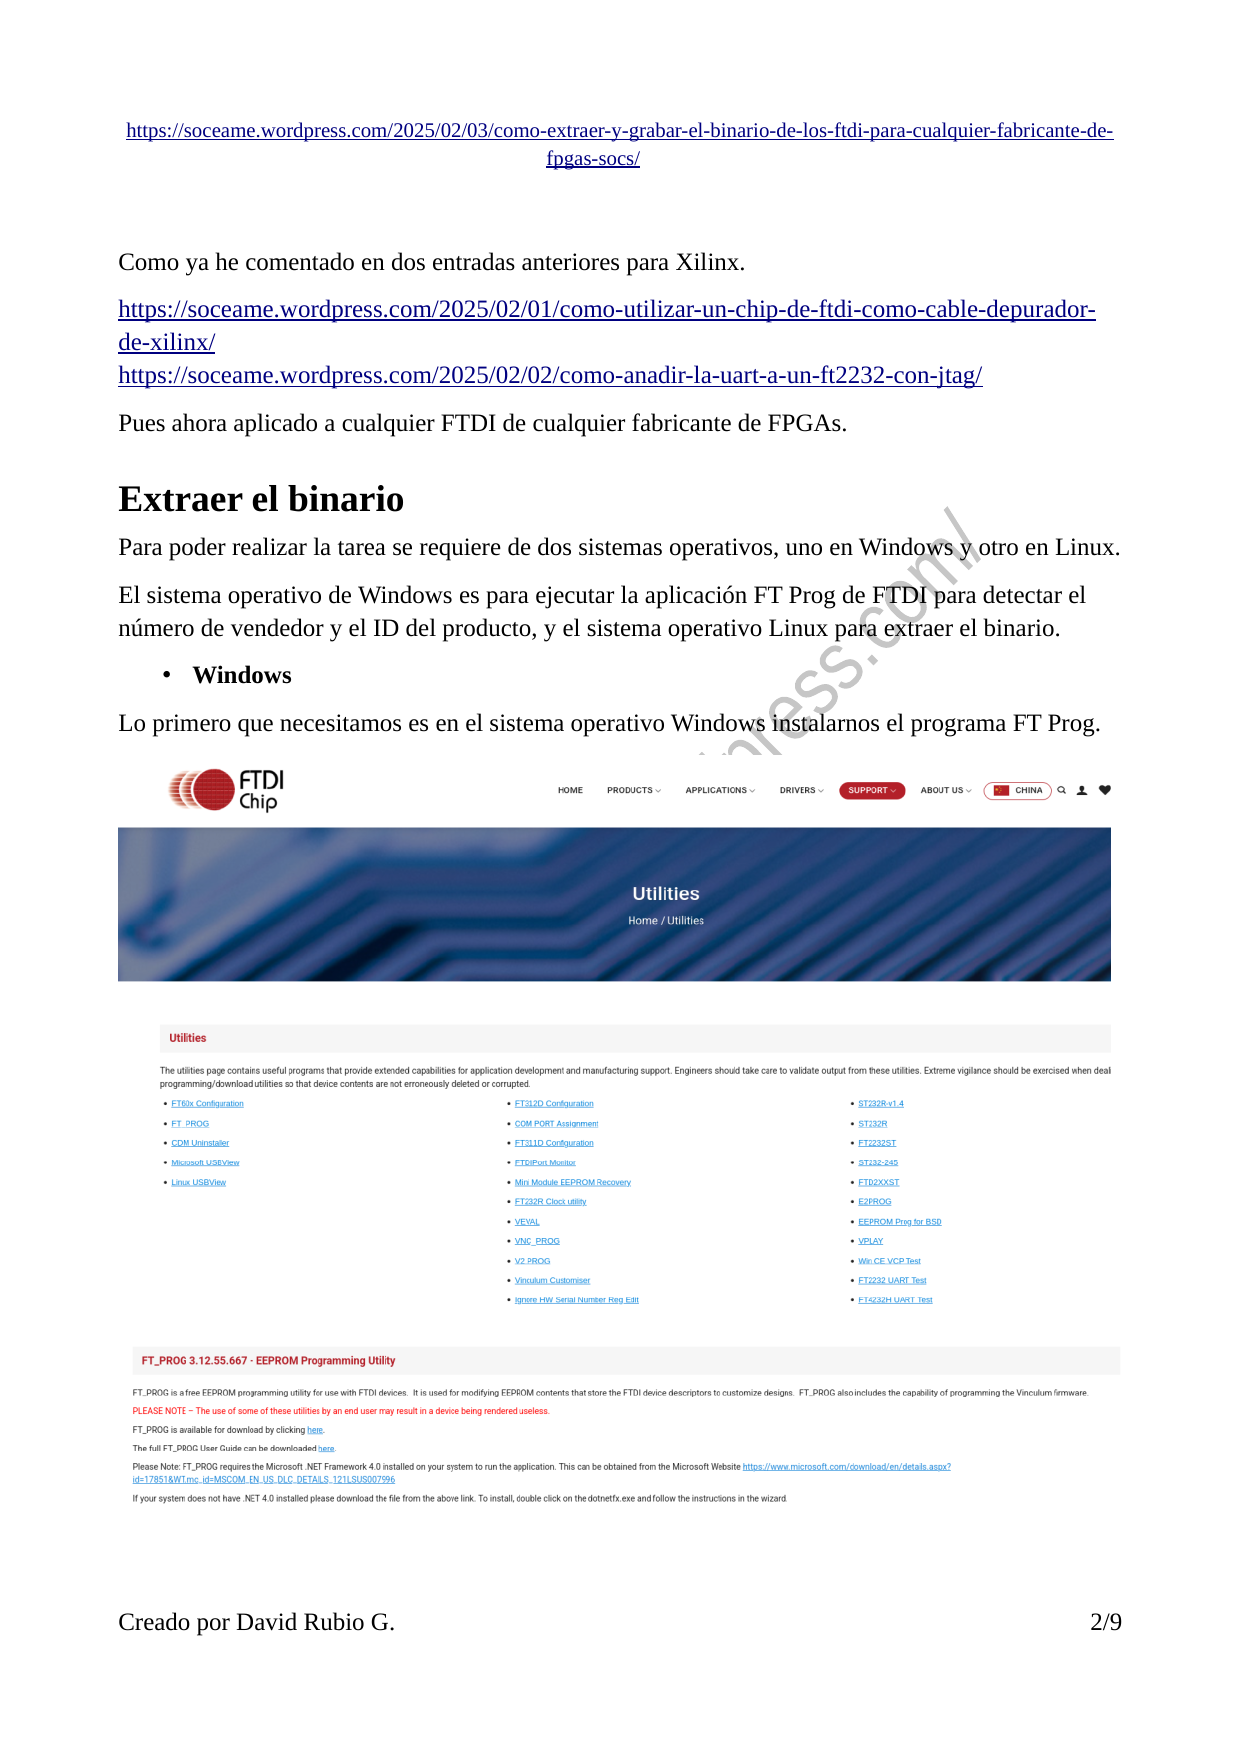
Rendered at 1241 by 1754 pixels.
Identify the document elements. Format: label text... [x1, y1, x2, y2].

text Para poder realizar la tarea se requiere de dos sistemas operativos, uno en Windows y otro en Linux. [118, 532, 975, 561]
text Lo primero que necesitamos es en el sistema operativo Windows instalarnos el programa FT Prog. [804, 708, 1122, 737]
subtitle Extraer el binario [118, 477, 1122, 520]
text Lo primero que necesitamos es en el sistema operativo Windows instalarnos el programa FT Prog. [118, 708, 786, 737]
list [850, 660, 1122, 689]
text Para poder realizar la tarea se requiere de dos sistemas operativos, uno en Windows y otro en Linux. [965, 532, 1122, 561]
picture [118, 1340, 1121, 1506]
text Como ya he comentado en dos entradas anteriores para Xilinx. [118, 247, 1122, 276]
text https://soceame.wordpress.com/2025/02/02/como-anadir-la-uart-a-un-ft2232-con-jtag/ [118, 361, 1122, 389]
text https://soceame.wordpress.com/2025/02/01/como-utilizar-un-chip-de-ftdi-como-cable-depurador-de-xilinx/ [118, 294, 1122, 356]
text El sistema operativo de Windows es para ejecutar la aplicación FT Prog de FTDI para detectar el número de vendedor y el ID del producto, y el sistema operativo Linux para extraer el binario. [118, 580, 1122, 642]
picture [118, 755, 1111, 1331]
text Pues ahora aplicado a cualquier FTDI de cualquier fabricante de FPGAs. [118, 408, 1122, 437]
list Windows [162, 660, 856, 689]
